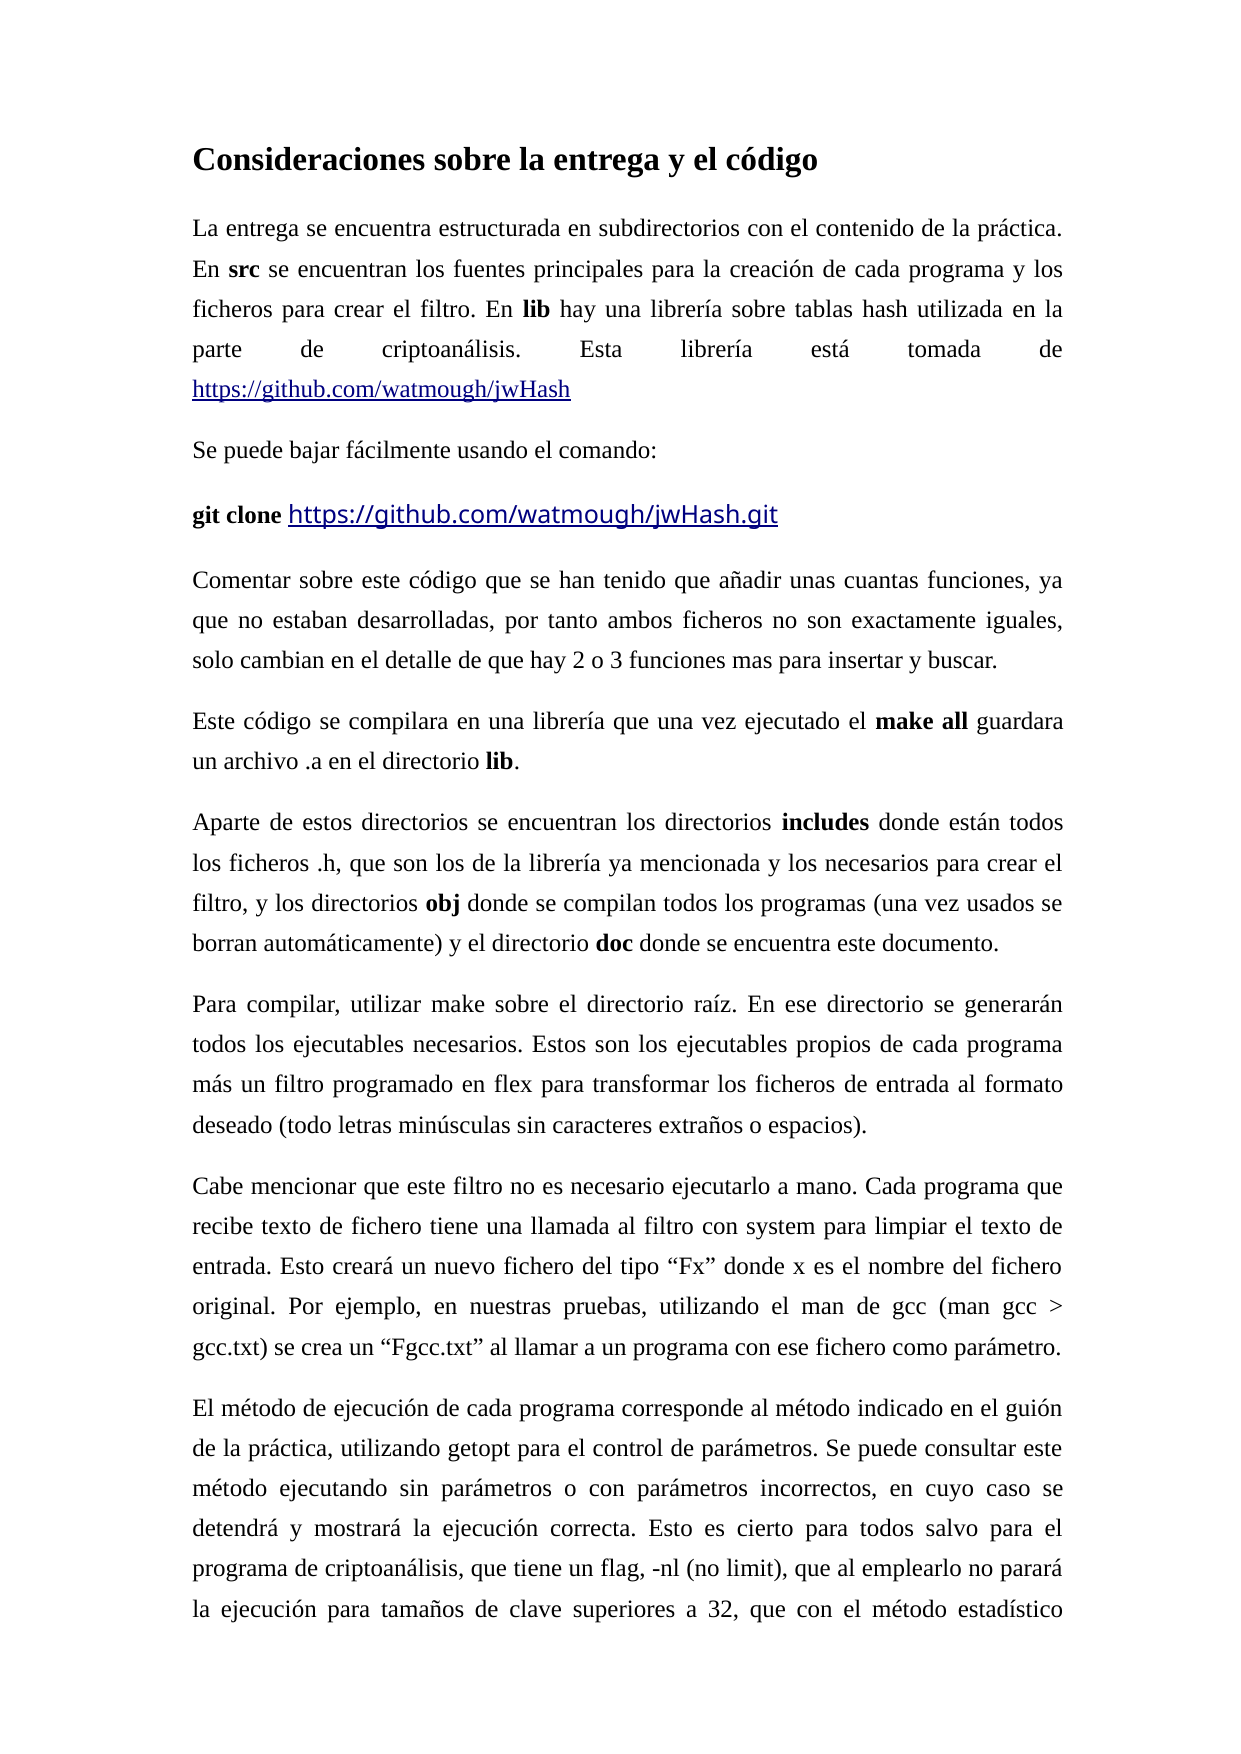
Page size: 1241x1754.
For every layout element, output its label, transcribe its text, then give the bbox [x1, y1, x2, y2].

text Cabe mencionar que este filtro no es necesario ejecutarlo a mano. Cada programa que recibe texto de fichero tiene una llamada al filtro con system para limpiar el texto de entrada. Esto creará un nuevo fichero del tipo “Fx” donde x es el nombre del fichero original. Por ejemplo, en nuestras pruebas, utilizando el man de gcc (man gcc > gcc.txt) se crea un “Fgcc.txt” al llamar a un programa con ese fichero como parámetro. [192, 1171, 1064, 1360]
text Consideraciones sobre la entrega y el código [192, 139, 1064, 177]
text La entrega se encuentra estructurada en subdirectorios con el contenido de la práctica. En src se encuentran los fuentes principales para la creación de cada programa y los ficheros para crear el filtro. En lib hay una librería sobre tablas hash utilizada en la parte de criptoanálisis. Esta librería está tomada de https://github.com/watmough/jwHash [192, 213, 1064, 403]
text El método de ejecución de cada programa corresponde al método indicado en el guión de la práctica, utilizando getopt para el control de parámetros. Se puede consultar este método ejecutando sin parámetros o con parámetros incorrectos, en cuyo caso se detendrá y mostrará la ejecución correcta. Esto es cierto para todos salvo para el programa de criptoanálisis, que tiene un flag, -nl (no limit), que al emplearlo no parará la ejecución para tamaños de clave superiores a 32, que con el método estadístico [192, 1393, 1064, 1622]
text Comentar sobre este código que se han tenido que añadir unas cuantas funciones, ya que no estaban desarrolladas, por tanto ambos ficheros no son exactamente iguales, solo cambian en el detalle de que hay 2 o 3 funciones mas para insertar y buscar. [192, 565, 1064, 674]
text Aparte de estos directorios se encuentran los directorios includes donde están todos los ficheros .h, que son los de la librería ya mencionada y los necesarios para crear el filtro, y los directorios obj donde se compilan todos los programas (una vez usados se borran automáticamente) y el directorio doc donde se encuentra este documento. [192, 807, 1064, 957]
text Este código se compilara en una librería que una vez ejecutado el make all guardara un archivo .a en el directorio lib. [192, 706, 1064, 775]
text Para compilar, utilizar make sobre el directorio raíz. En ese directorio se generarán todos los ejecutables necesarios. Estos son los ejecutables propios de cada programa más un filtro programado en flex para transformar los ficheros de entrada al formato deseado (todo letras minúsculas sin caracteres extraños o espacios). [192, 989, 1064, 1138]
text Se puede bajar fácilmente usando el comando: [192, 435, 1064, 464]
text git clone https://github.com/watmough/jwHash.git [192, 496, 1064, 530]
